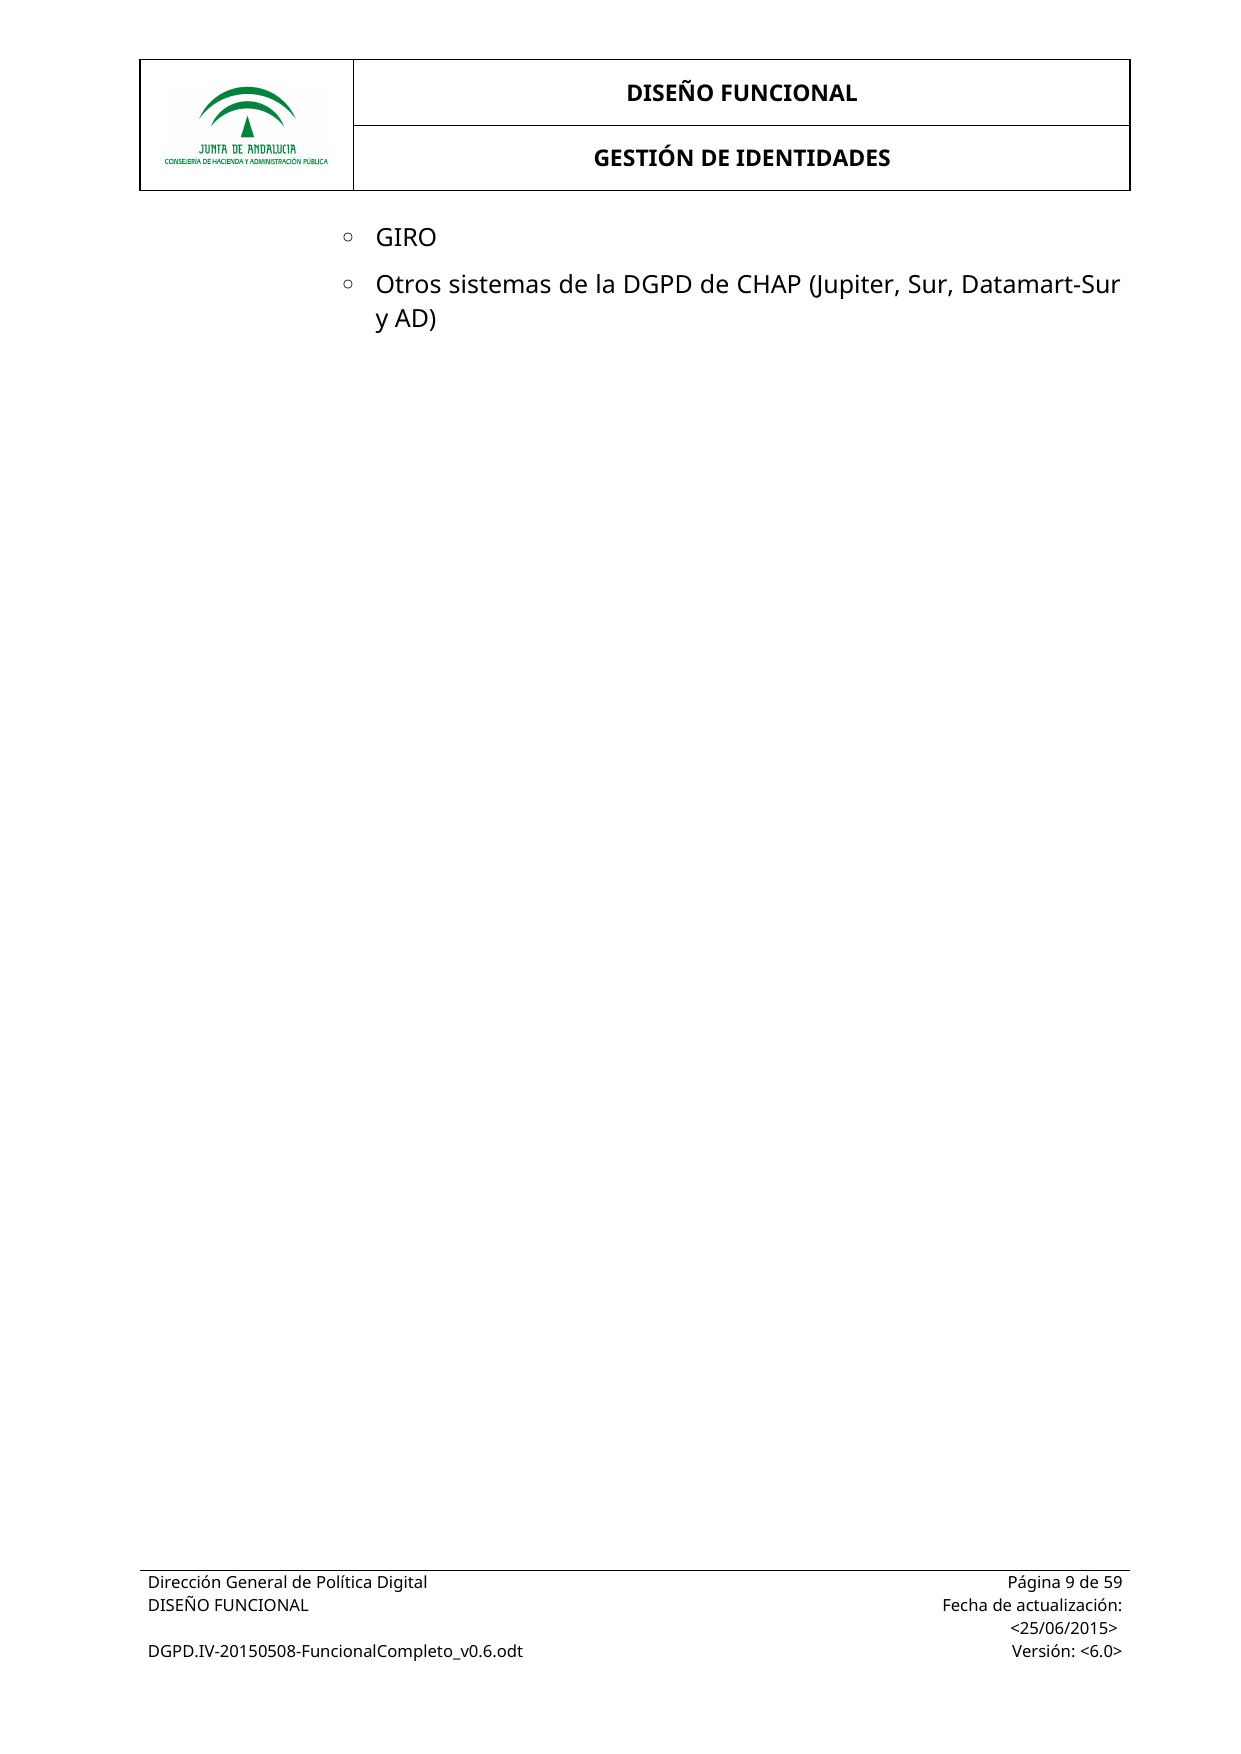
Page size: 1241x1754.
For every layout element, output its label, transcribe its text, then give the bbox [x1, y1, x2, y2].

list Otros sistemas de la DGPD de CHAP (Jupiter, Sur, Datamart-Sur y AD) [338, 266, 1122, 334]
list GIRO [338, 220, 1122, 254]
picture [164, 85, 330, 165]
